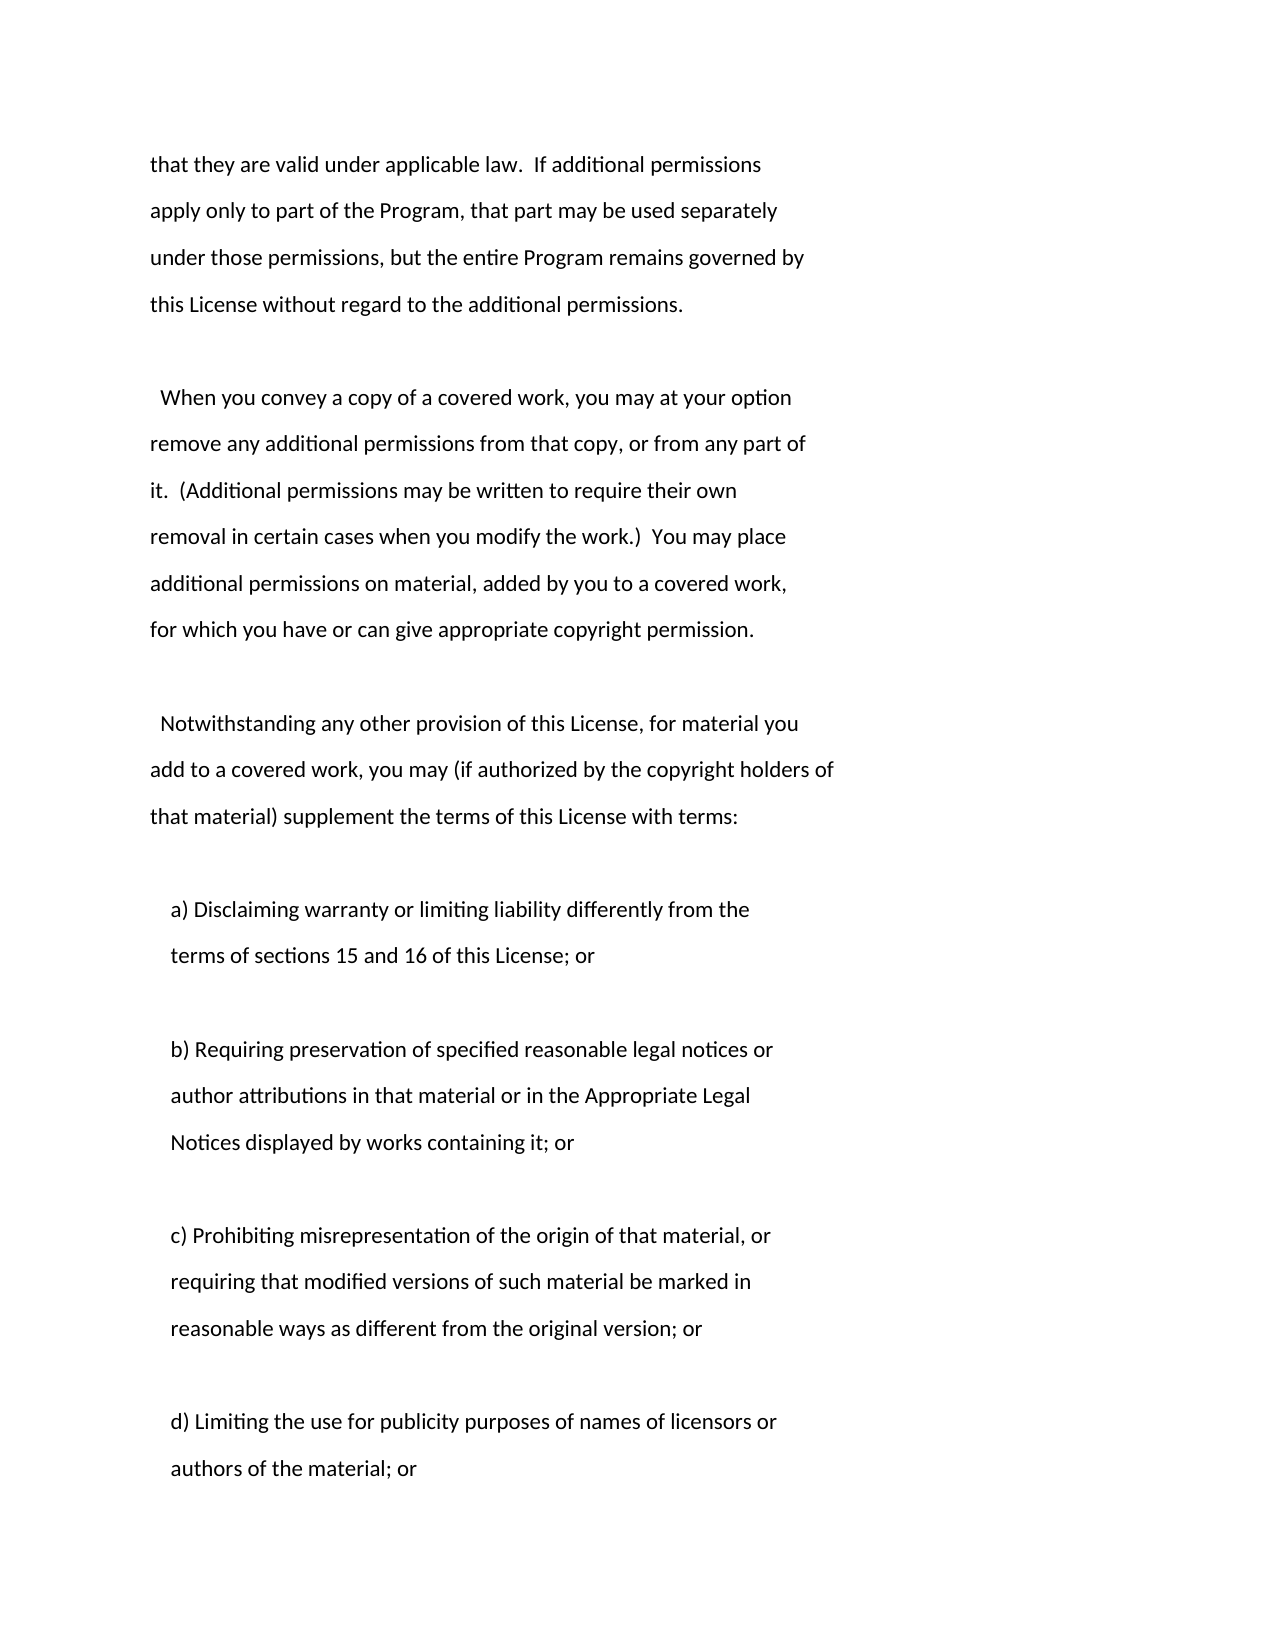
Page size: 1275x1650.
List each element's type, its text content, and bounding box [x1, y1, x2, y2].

text for which you have or can give appropriate copyright permission. [150, 616, 1125, 644]
text add to a covered work, you may (if authorized by the copyright holders of [150, 755, 1125, 783]
text a) Disclaiming warranty or limiting liability differently from the [150, 895, 1125, 923]
text When you convey a copy of a covered work, you may at your option [150, 383, 1125, 411]
text d) Limiting the use for publicity purposes of names of licensors or [150, 1407, 1125, 1435]
text author attributions in that material or in the Appropriate Legal [150, 1081, 1125, 1109]
text b) Requiring preservation of specified reasonable legal notices or [150, 1035, 1125, 1063]
text removal in certain cases when you modify the work.) You may place [150, 522, 1125, 551]
text it. (Additional permissions may be written to require their own [150, 476, 1125, 504]
text apply only to part of the Program, that part may be used separately [150, 197, 1125, 224]
text Notwithstanding any other provision of this License, for material you [150, 709, 1125, 737]
text additional permissions on material, added by you to a covered work, [150, 569, 1125, 597]
text terms of sections 15 and 16 of this License; or [150, 942, 1125, 969]
text authors of the material; or [150, 1454, 1125, 1482]
text this License without regard to the additional permissions. [150, 290, 1125, 318]
text reasonable ways as different from the original version; or [150, 1314, 1125, 1342]
text c) Prohibiting misrepresentation of the origin of that material, or [150, 1221, 1125, 1249]
text requiring that modified versions of such material be marked in [150, 1267, 1125, 1296]
text that they are valid under applicable law. If additional permissions [150, 150, 1125, 178]
text that material) supplement the terms of this License with terms: [150, 802, 1125, 830]
text under those permissions, but the entire Program remains governed by [150, 243, 1125, 271]
text Notices displayed by works containing it; or [150, 1128, 1125, 1156]
text remove any additional permissions from that copy, or from any part of [150, 429, 1125, 457]
